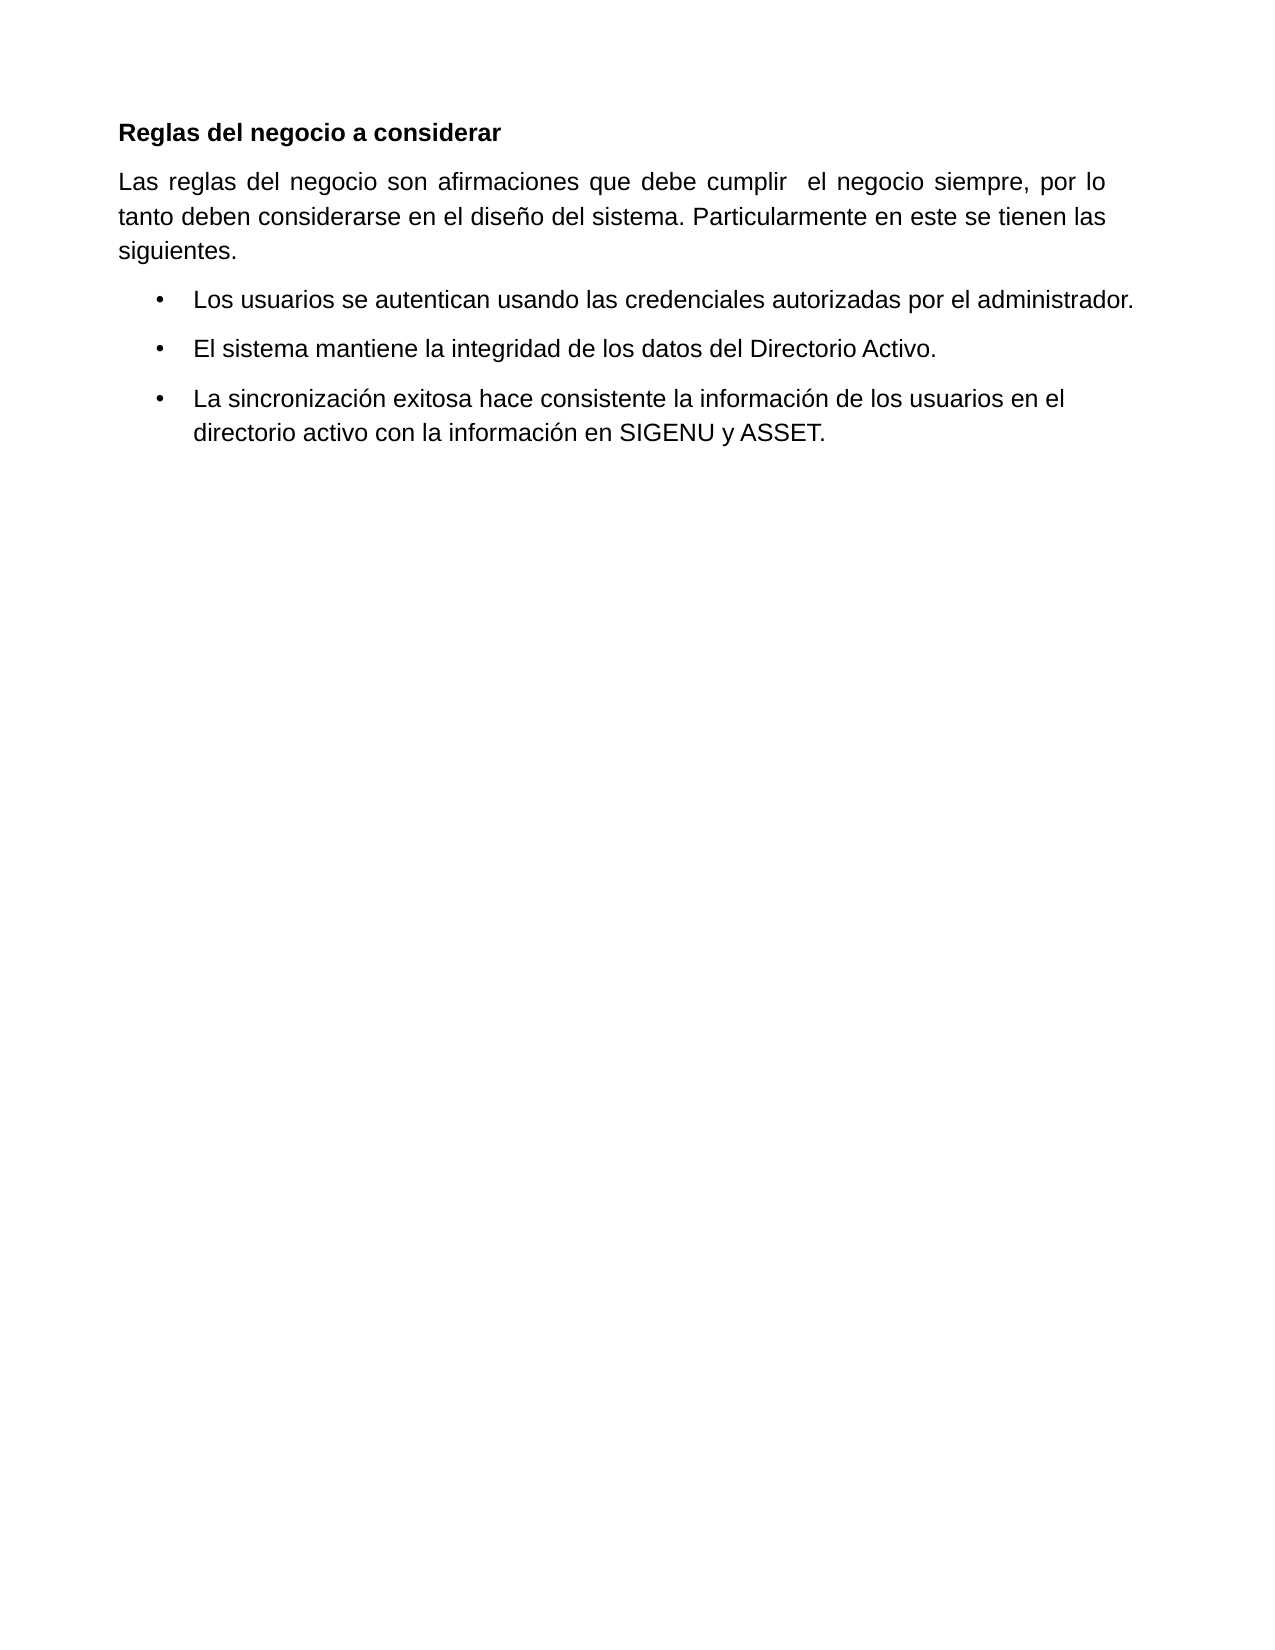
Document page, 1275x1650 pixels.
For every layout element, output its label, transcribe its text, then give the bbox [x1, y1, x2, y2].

list La sincronización exitosa hace consistente la información de los usuarios en el directorio activo con la información en SIGENU y ASSET. [156, 383, 1157, 447]
text Reglas del negocio a considerar [118, 118, 1108, 147]
list Los usuarios se autentican usando las credenciales autorizadas por el administrador. [156, 285, 1157, 314]
text Las reglas del negocio son afirmaciones que debe cumplir el negocio siempre, por lo tanto deben considerarse en el diseño del sistema. Particularmente en este se tienen las siguientes. [118, 167, 1108, 265]
list El sistema mantiene la integridad de los datos del Directorio Activo. [156, 334, 1157, 363]
